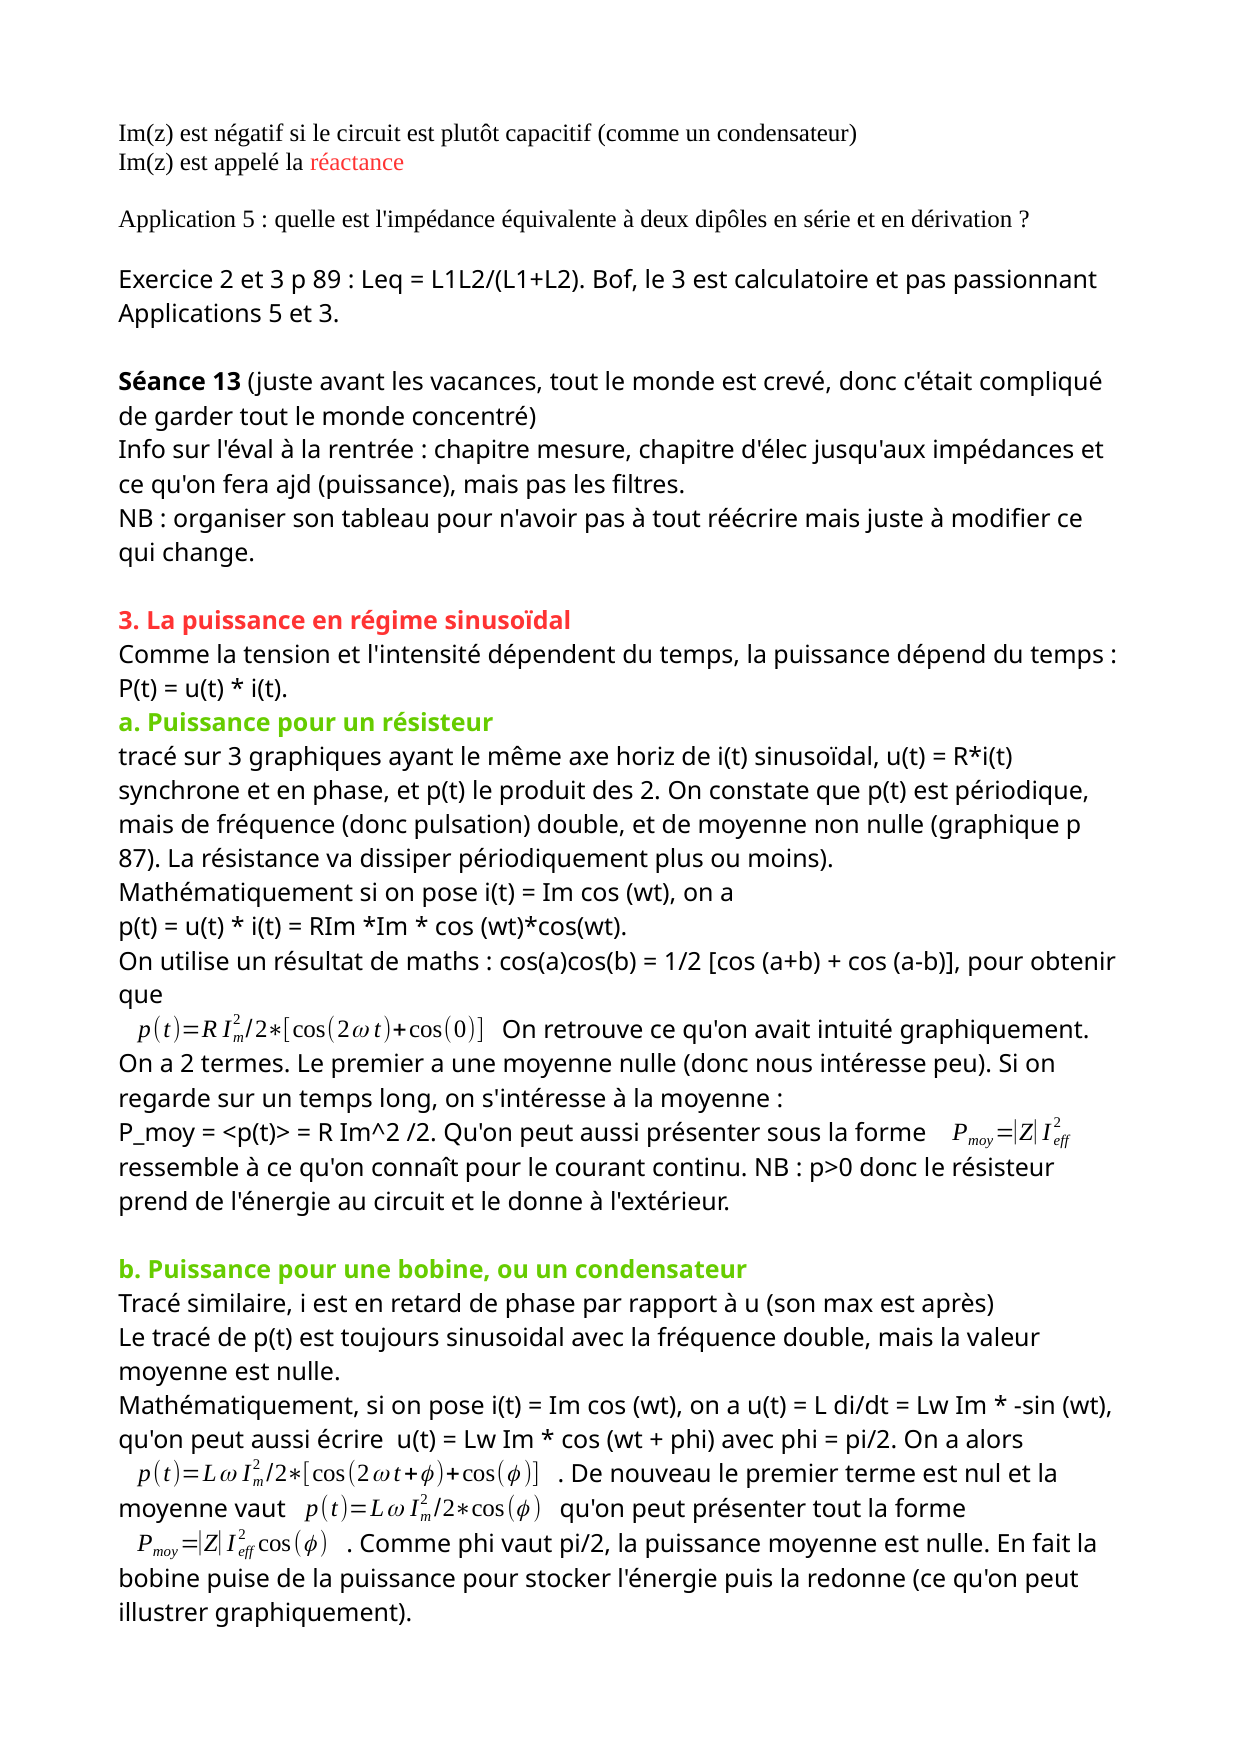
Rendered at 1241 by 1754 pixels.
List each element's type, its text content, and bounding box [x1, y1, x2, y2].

text . De nouveau le premier terme est nul et la moyenne vautqu'on peut présenter tout la forme . Comme phi vaut pi/2, la puissance moyenne est nulle. En fait la bobine puise de la puissance pour stocker l'énergie puis la redonne (ce qu'on peut illustrer graphiquement). [118, 1456, 1122, 1628]
text Application 5 : quelle est l'impédance équivalente à deux dipôles en série et en dérivation ? [118, 204, 1122, 233]
text 3. La puissance en régime sinusoïdal [118, 602, 1122, 637]
text On retrouve ce qu'on avait intuité graphiquement. On a 2 termes. Le premier a une moyenne nulle (donc nous intéresse peu). Si on regarde sur un temps long, on s'intéresse à la moyenne : [118, 1011, 1122, 1114]
text Tracé similaire, i est en retard de phase par rapport à u (son max est après) [118, 1285, 1122, 1319]
text NB : organiser son tableau pour n'avoir pas à tout réécrire mais juste à modifier ce qui change. [118, 500, 1122, 568]
text P(t) = u(t) * i(t). [118, 671, 1122, 705]
text b. Puissance pour une bobine, ou un condensateur [118, 1251, 1122, 1285]
text Im(z) est négatif si le circuit est plutôt capacitif (comme un condensateur) [118, 118, 1122, 147]
text Applications 5 et 3. [118, 296, 1122, 330]
text Info sur l'éval à la rentrée : chapitre mesure, chapitre d'élec jusqu'aux impédances et ce qu'on fera ajd (puissance), mais pas les filtres. [118, 432, 1122, 500]
text Exercice 2 et 3 p 89 : Leq = L1L2/(L1+L2). Bof, le 3 est calculatoire et pas passionnant [118, 262, 1122, 296]
text Im(z) est appelé la réactance [118, 147, 1122, 176]
text a. Puissance pour un résisteur [118, 705, 1122, 739]
text P_moy = <p(t)> = R Im^2 /2. Qu'on peut aussi présenter sous la forme ressemble à ce qu'on connaît pour le courant continu. NB : p>0 donc le résisteur prend de l'énergie au circuit et le donne à l'extérieur. [118, 1114, 1122, 1217]
text Mathématiquement si on pose i(t) = Im cos (wt), on a [118, 875, 1122, 909]
text On utilise un résultat de maths : cos(a)cos(b) = 1/2 [cos (a+b) + cos (a-b)], pour obtenir que [118, 943, 1122, 1011]
text Le tracé de p(t) est toujours sinusoidal avec la fréquence double, mais la valeur moyenne est nulle. [118, 1319, 1122, 1388]
text Mathématiquement, si on pose i(t) = Im cos (wt), on a u(t) = L di/dt = Lw Im * -sin (wt), qu'on peut aussi écrire u(t) = Lw Im * cos (wt + phi) avec phi = pi/2. On a alors [118, 1388, 1122, 1456]
text Séance 13 (juste avant les vacances, tout le monde est crevé, donc c'était compliqué de garder tout le monde concentré) [118, 364, 1122, 432]
text Comme la tension et l'intensité dépendent du temps, la puissance dépend du temps : [118, 637, 1122, 671]
text tracé sur 3 graphiques ayant le même axe horiz de i(t) sinusoïdal, u(t) = R*i(t) synchrone et en phase, et p(t) le produit des 2. On constate que p(t) est périodique, mais de fréquence (donc pulsation) double, et de moyenne non nulle (graphique p 87). La résistance va dissiper périodiquement plus ou moins). [118, 739, 1122, 875]
text p(t) = u(t) * i(t) = RIm *Im * cos (wt)*cos(wt). [118, 909, 1122, 943]
